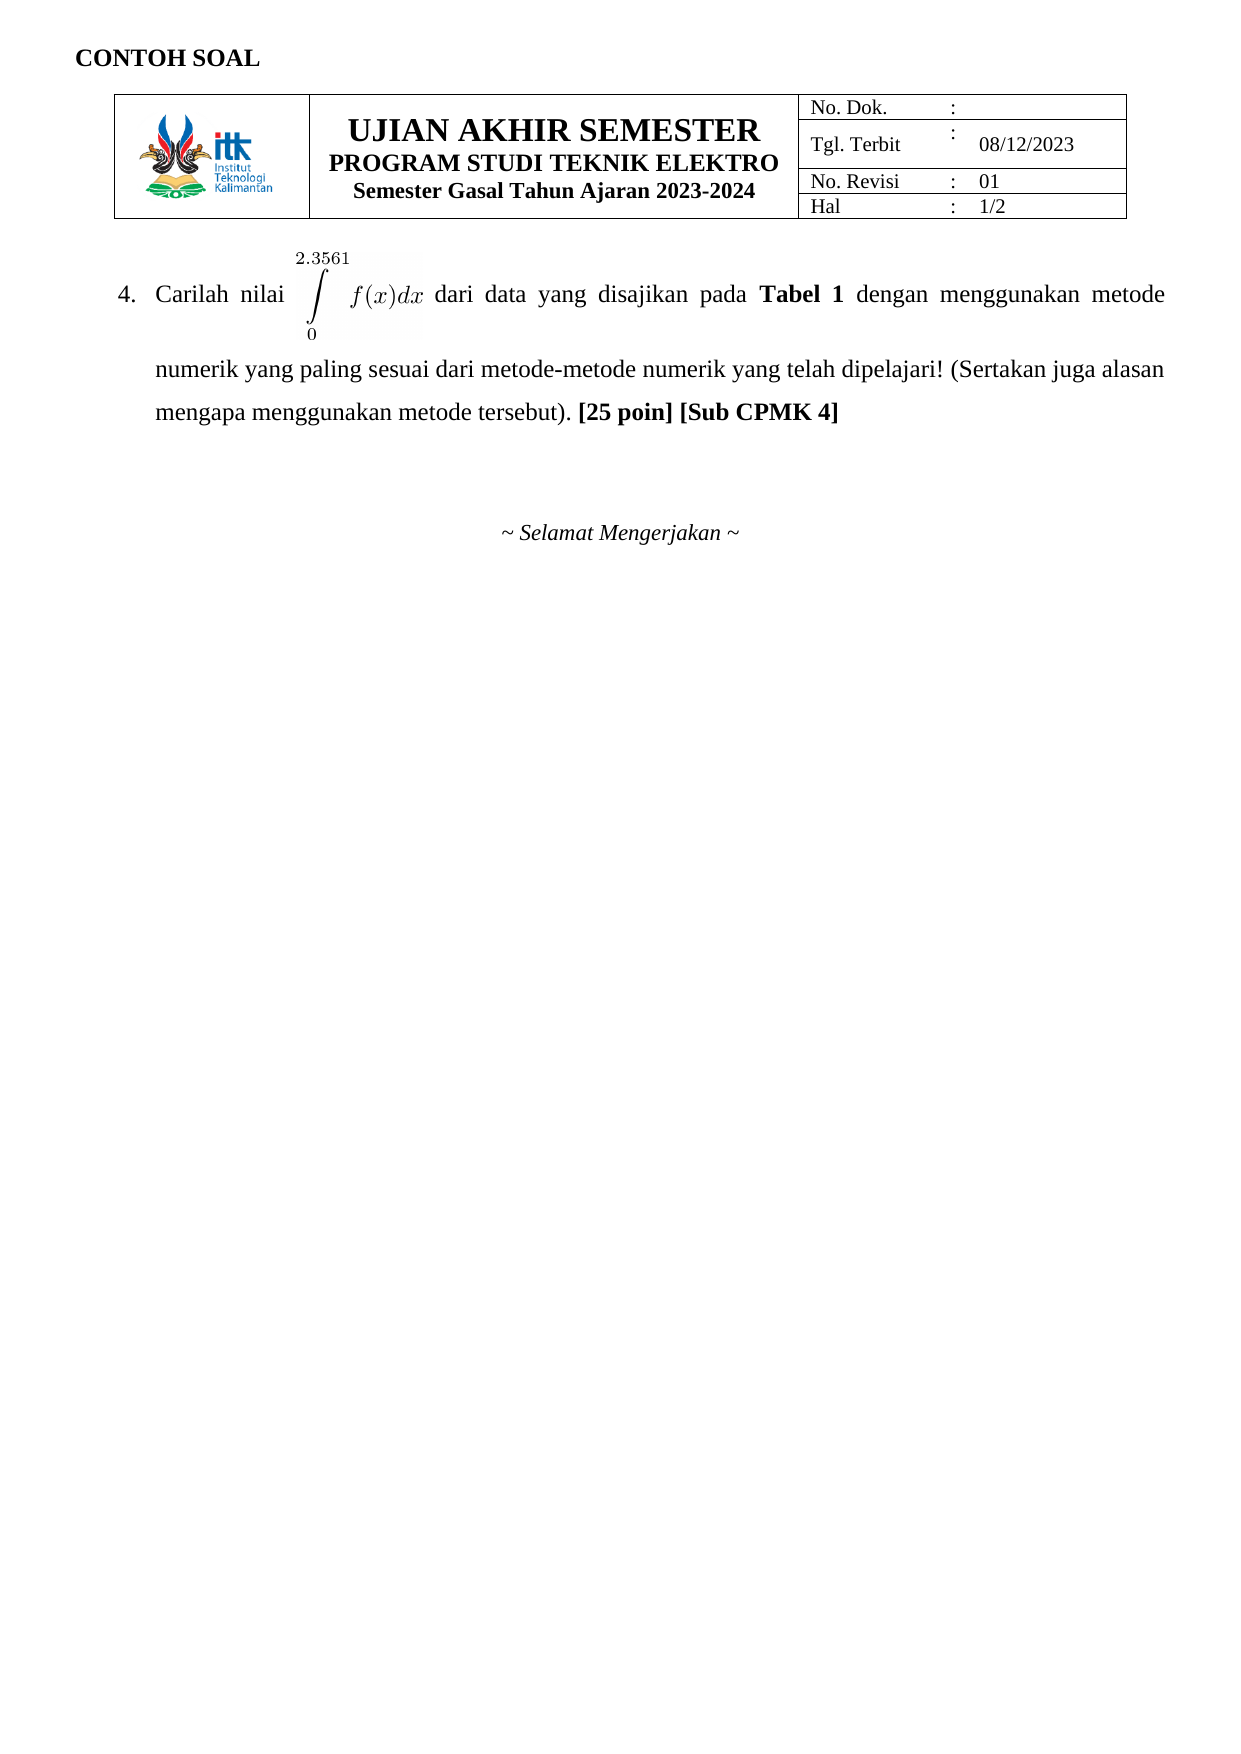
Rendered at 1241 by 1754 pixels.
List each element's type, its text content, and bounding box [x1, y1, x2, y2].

list Carilah nilai dari data yang disajikan pada Tabel 1 dengan menggunakan metode numerik yang paling sesuai dari metode-metode numerik yang telah dipelajari! (Sertakan juga alasan mengapa menggunakan metode tersebut). [25 poin] [Sub CPMK 4] [118, 253, 1165, 426]
picture [296, 252, 423, 340]
picture [137, 112, 274, 201]
text ~ Selamat Mengerjakan ~ [75, 519, 1165, 546]
